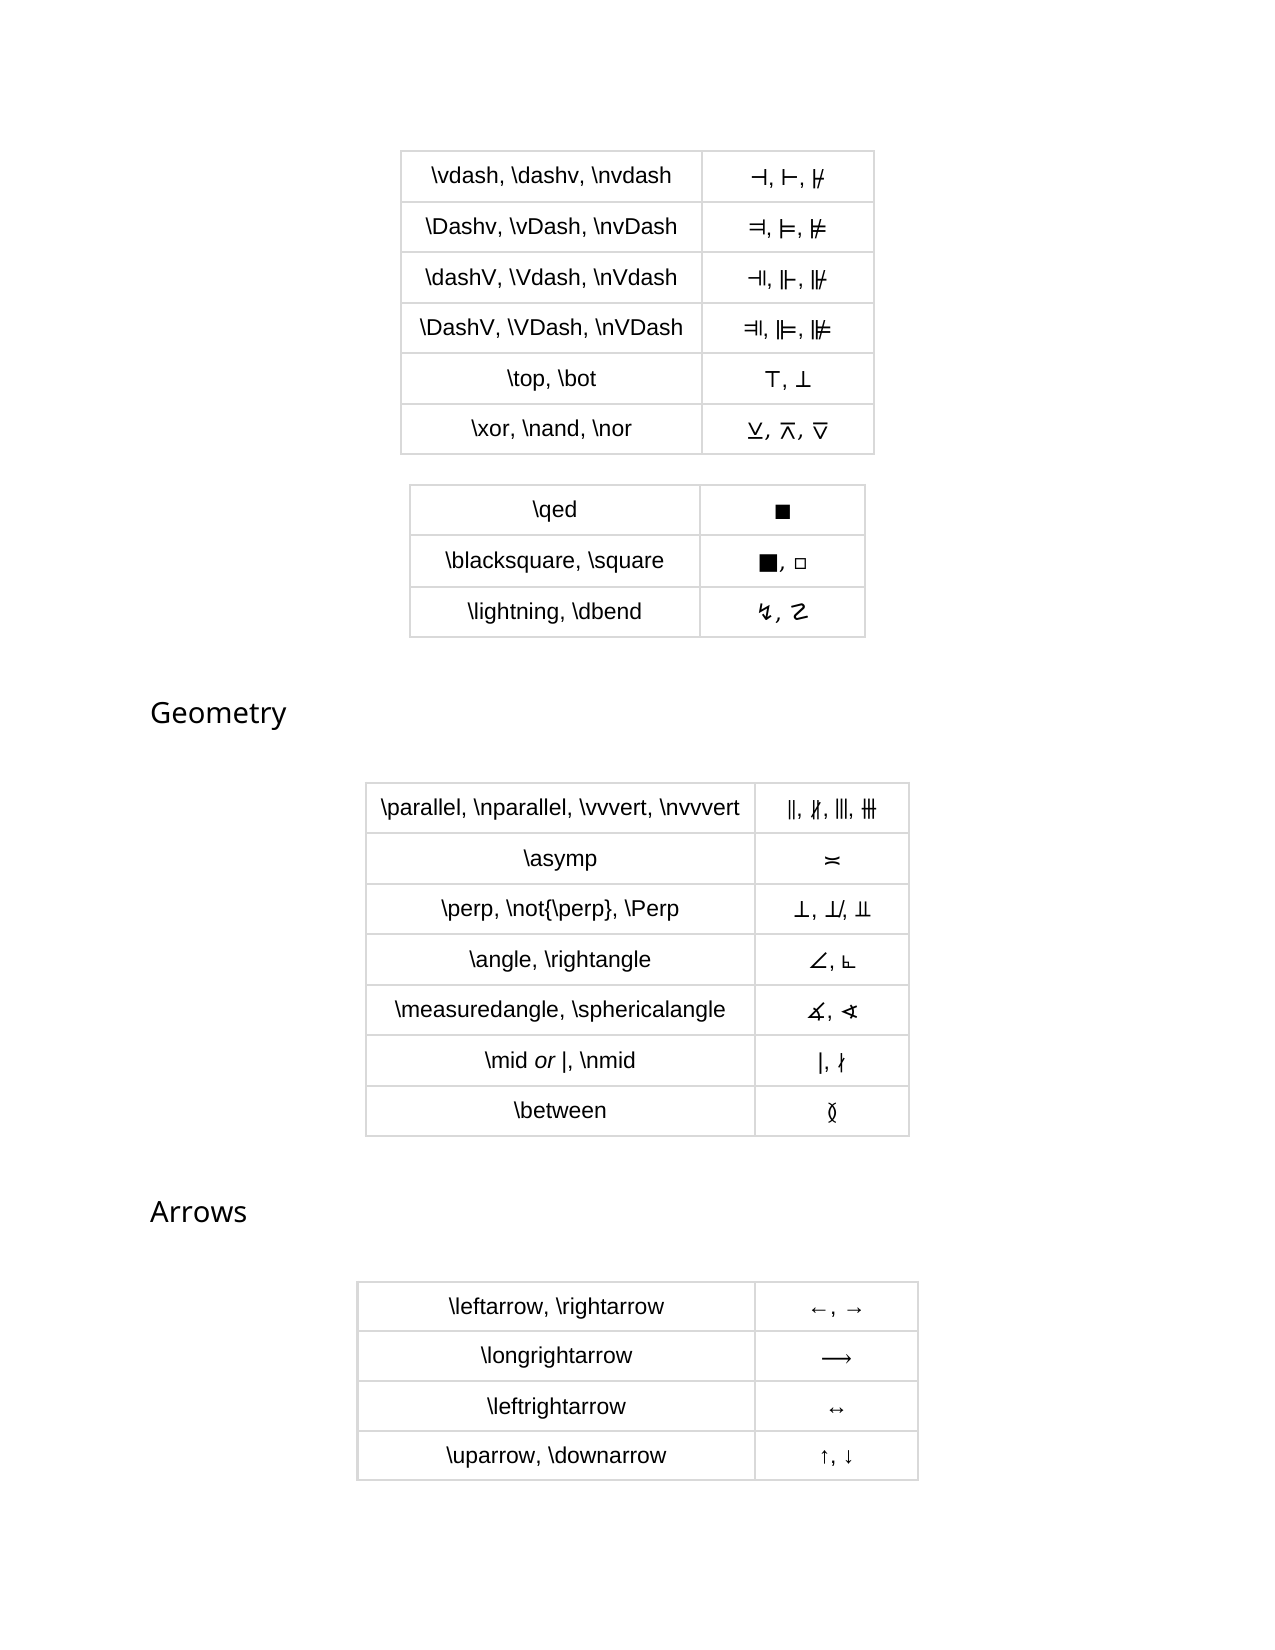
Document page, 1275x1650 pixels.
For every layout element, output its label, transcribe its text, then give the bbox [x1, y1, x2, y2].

table_cell ⊤, ⊥ [703, 354, 873, 403]
table_cell \longrightarrow [359, 1332, 754, 1380]
table_cell \between [367, 1087, 754, 1135]
table_header ∎ [701, 486, 864, 534]
table_cell ∡, ∢ [756, 986, 908, 1034]
table_header \qed [411, 486, 699, 534]
table_cell \top, \bot [402, 354, 701, 403]
table_cell \perp, \not{\perp}, \Perp [367, 885, 754, 933]
table_header ⊣, ⊢, ⊬ [703, 152, 873, 201]
table_cell ⊻, ⊼, ⊽ [703, 405, 873, 453]
table_cell \xor, \nand, \nor [402, 405, 701, 453]
table_cell ↯, ☡ [701, 588, 864, 636]
table_cell \angle, \rightangle [367, 935, 754, 983]
subtitle Arrows [150, 1191, 1125, 1231]
table_cell \lightning, \dbend [411, 588, 699, 636]
table_cell \blacksquare, \square [411, 536, 699, 586]
table_cell \uparrow, \downarrow [359, 1432, 754, 1479]
table_cell ■, □ [701, 536, 864, 586]
table_cell ≍ [756, 834, 908, 882]
table_cell ⫥, ⊫, ⊯ [703, 304, 873, 352]
table_cell \Dashv, \vDash, \nvDash [402, 203, 701, 251]
table_header ∥, ∦, ⫴, ⫵ [756, 784, 908, 832]
table_cell \dashV, \Vdash, \nVdash [402, 253, 701, 302]
table_cell \measuredangle, \sphericalangle [367, 986, 754, 1034]
table_cell ↔ [756, 1382, 917, 1429]
table_cell \asymp [367, 834, 754, 882]
table_cell \leftrightarrow [359, 1382, 754, 1429]
table_header ←, → [756, 1283, 917, 1330]
table_cell ⟂, ⟂̸, ⫫ [756, 885, 908, 933]
table_cell ≬ [756, 1087, 908, 1135]
table_cell |, ∤ [756, 1036, 908, 1084]
table_header \leftarrow, \rightarrow [359, 1283, 754, 1330]
table_cell \mid or |, \nmid [367, 1036, 754, 1084]
table_cell ⫤, ⊨, ⊭ [703, 203, 873, 251]
table_header \vdash, \dashv, \nvdash [402, 152, 701, 201]
table_cell \DashV, \VDash, \nVDash [402, 304, 701, 352]
table_cell ∠, ⦜ [756, 935, 908, 983]
table_cell ⫣, ⊩, ⊮ [703, 253, 873, 302]
table_header \parallel, \nparallel, \vvvert, \nvvvert [367, 784, 754, 832]
table_cell ↑, ↓ [756, 1432, 917, 1479]
table_cell ⟶ [756, 1332, 917, 1380]
subtitle Geometry [150, 692, 1125, 732]
